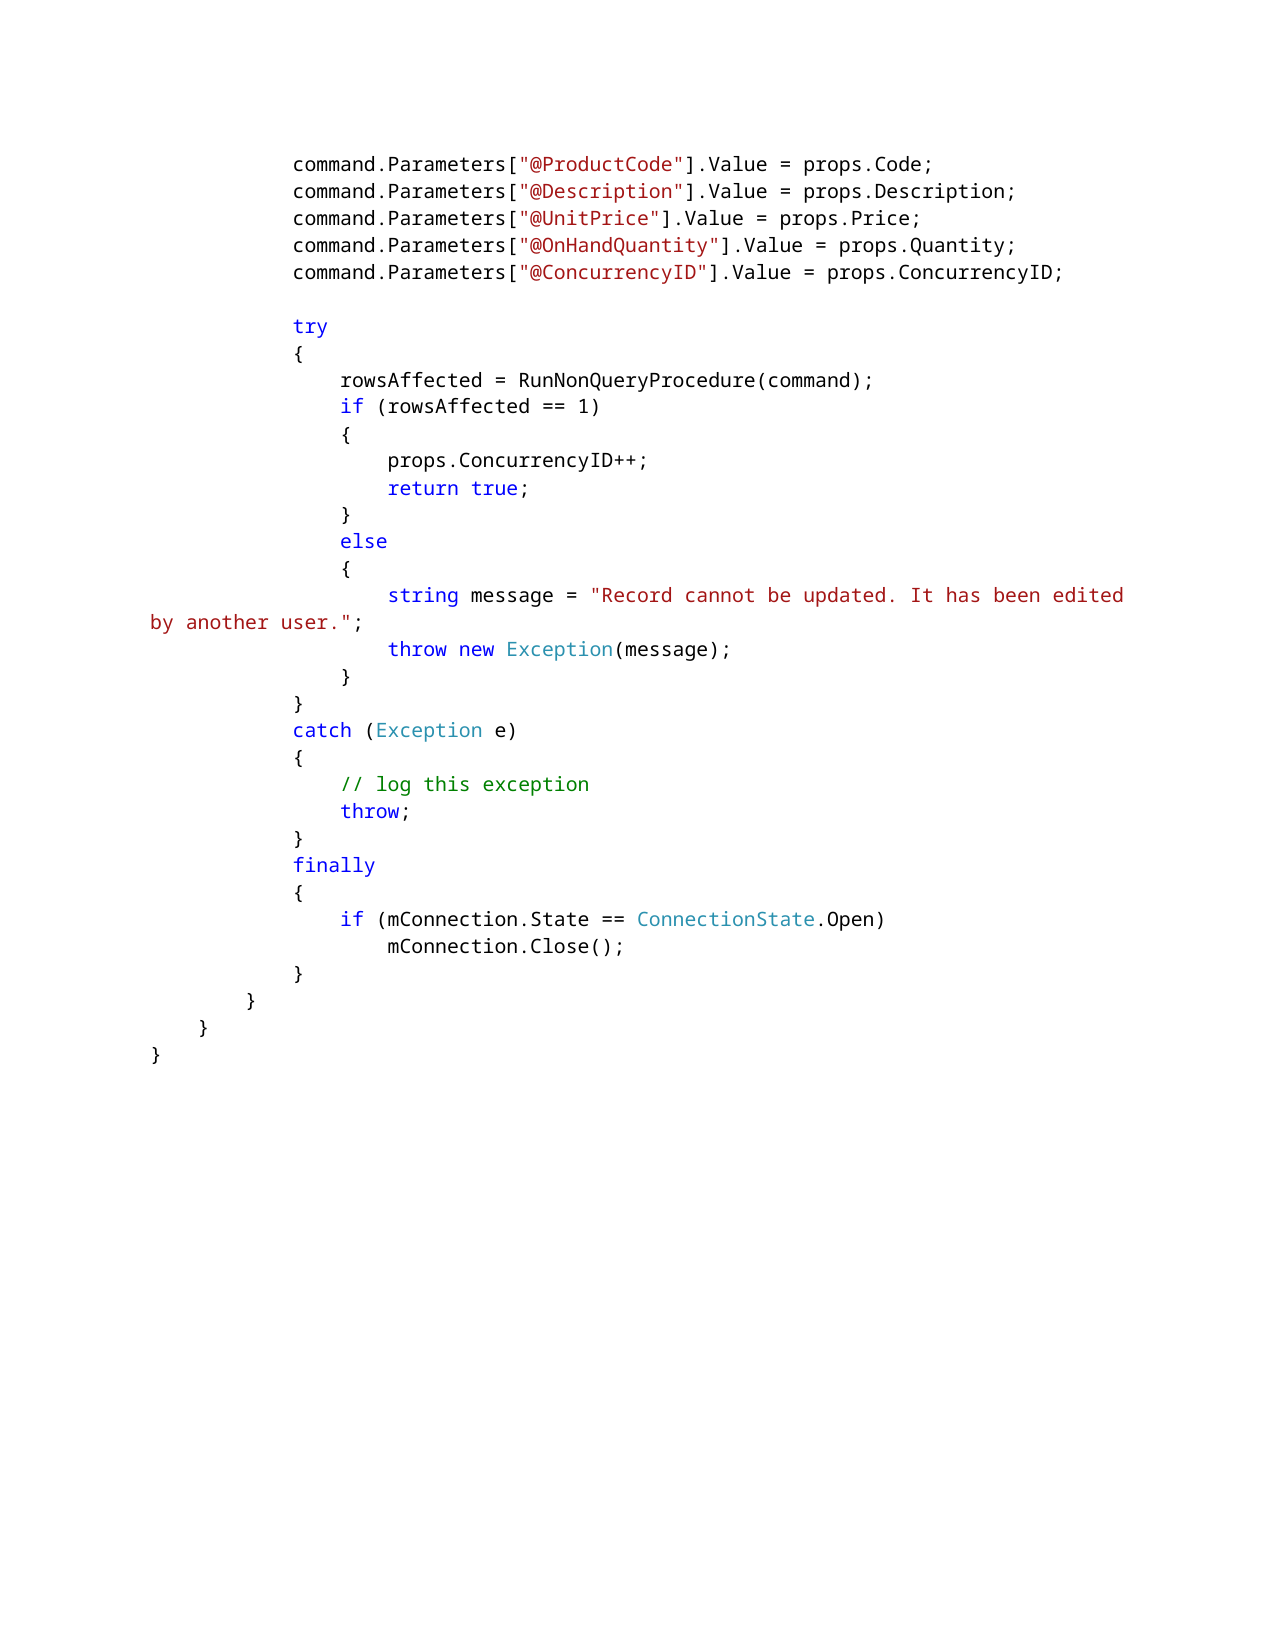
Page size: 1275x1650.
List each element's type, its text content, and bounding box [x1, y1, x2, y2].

text mConnection.Close(); [150, 932, 1125, 959]
text } [150, 824, 1125, 851]
text } [150, 501, 1125, 528]
text try [150, 312, 1125, 339]
text finally [150, 851, 1125, 878]
text string message = "Record cannot be updated. It has been edited by another user."; [150, 582, 1125, 636]
text { [150, 339, 1125, 366]
text } [150, 663, 1125, 689]
text } [150, 689, 1125, 717]
text } [150, 959, 1125, 986]
text command.Parameters["@Description"].Value = props.Description; [150, 177, 1125, 204]
text command.Parameters["@OnHandQuantity"].Value = props.Quantity; [150, 231, 1125, 258]
text throw; [150, 797, 1125, 824]
text props.ConcurrencyID++; [150, 447, 1125, 474]
text catch (Exception e) [150, 717, 1125, 743]
text if (mConnection.State == ConnectionState.Open) [150, 905, 1125, 932]
text { [150, 420, 1125, 447]
text { [150, 743, 1125, 771]
text { [150, 555, 1125, 582]
text command.Parameters["@ProductCode"].Value = props.Code; [150, 150, 1125, 177]
text if (rowsAffected == 1) [150, 393, 1125, 420]
text } [150, 1040, 1125, 1067]
text } [150, 986, 1125, 1013]
text rowsAffected = RunNonQueryProcedure(command); [150, 366, 1125, 393]
text } [150, 1013, 1125, 1040]
text // log this exception [150, 771, 1125, 797]
text else [150, 528, 1125, 555]
text throw new Exception(message); [150, 636, 1125, 663]
text return true; [150, 474, 1125, 501]
text { [150, 878, 1125, 905]
text command.Parameters["@ConcurrencyID"].Value = props.ConcurrencyID; [150, 258, 1125, 285]
text command.Parameters["@UnitPrice"].Value = props.Price; [150, 204, 1125, 231]
